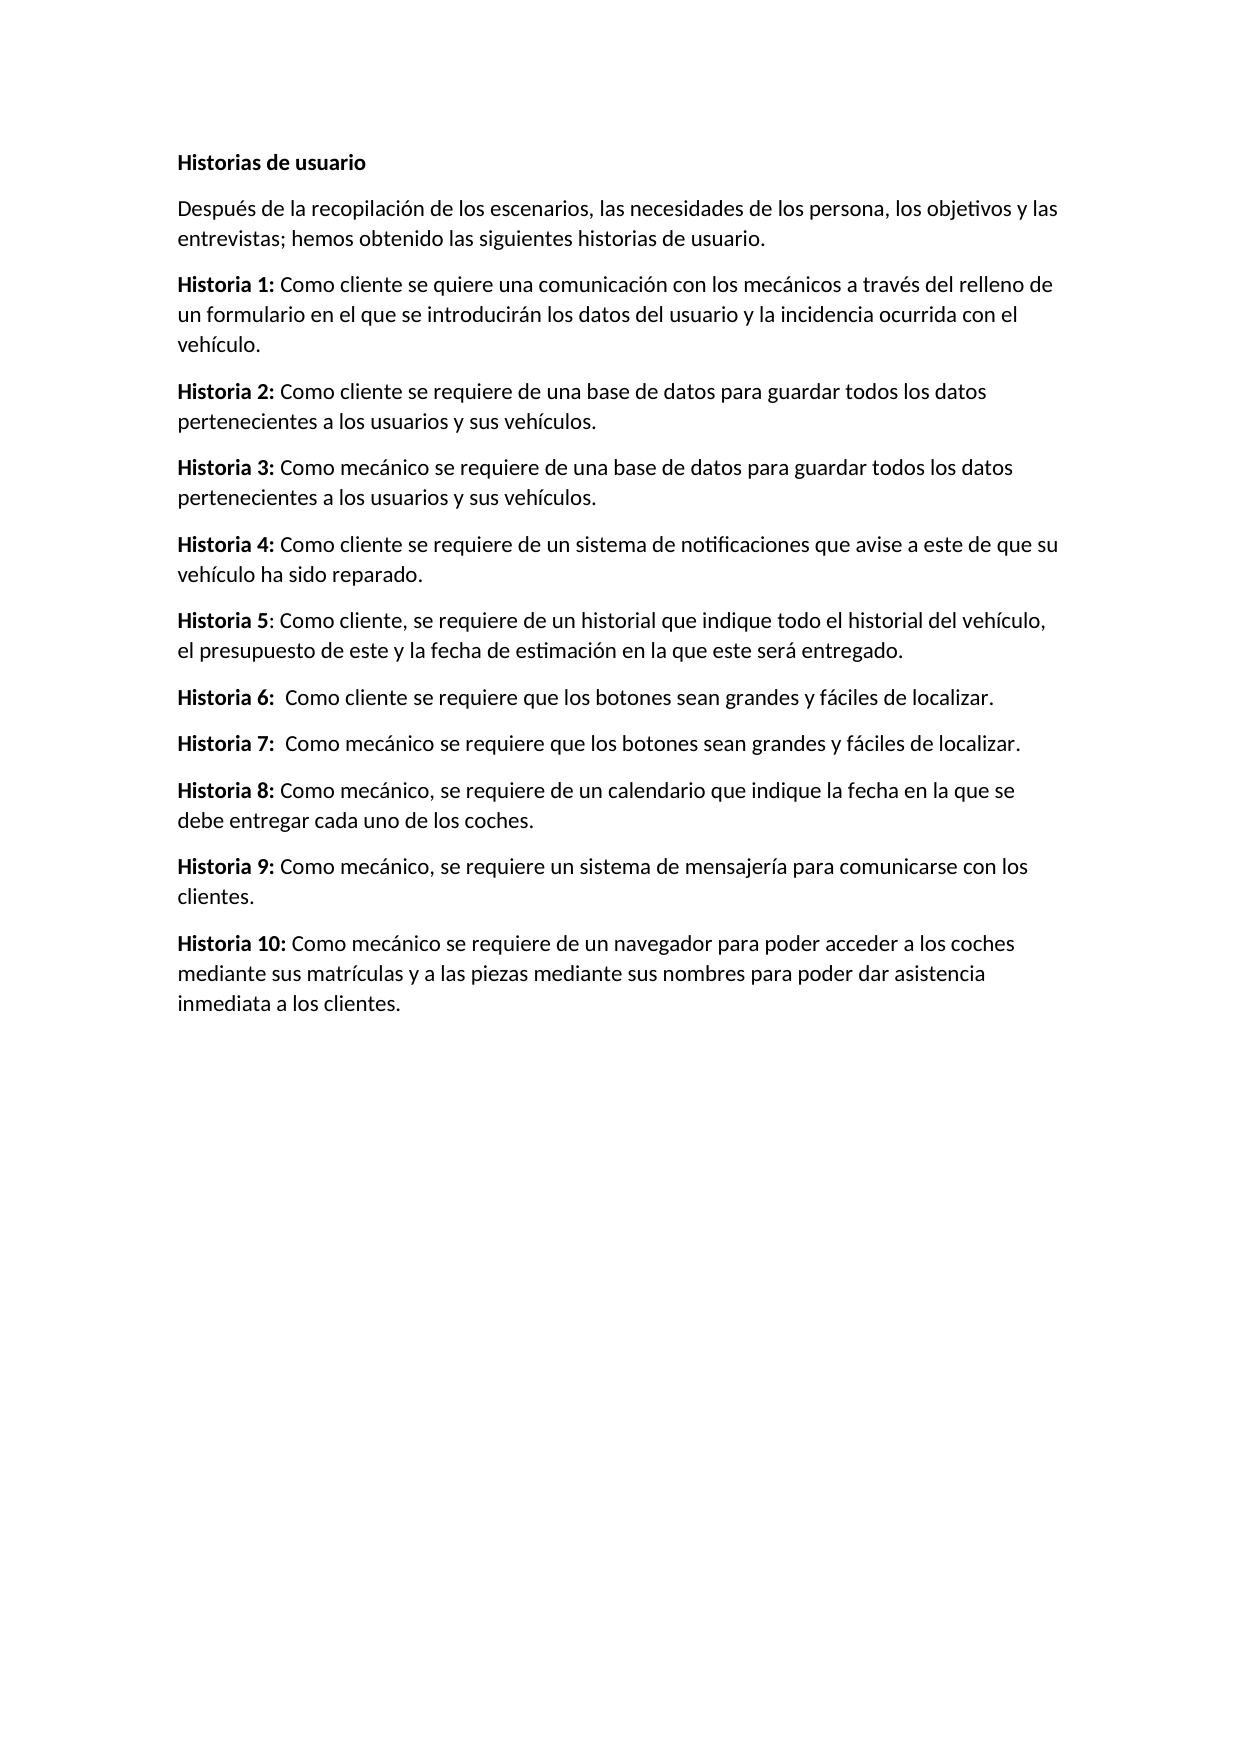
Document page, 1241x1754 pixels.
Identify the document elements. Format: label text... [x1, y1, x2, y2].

text Historia 10: Como mecánico se requiere de un navegador para poder acceder a los coches mediante sus matrículas y a las piezas mediante sus nombres para poder dar asistencia inmediata a los clientes. [177, 929, 1063, 1017]
text Después de la recopilación de los escenarios, las necesidades de los persona, los objetivos y las entrevistas; hemos obtenido las siguientes historias de usuario. [177, 194, 1063, 252]
text Historia 1: Como cliente se quiere una comunicación con los mecánicos a través del relleno de un formulario en el que se introducirán los datos del usuario y la incidencia ocurrida con el vehículo. [177, 271, 1063, 358]
text Historia 9: Como mecánico, se requiere un sistema de mensajería para comunicarse con los clientes. [177, 852, 1063, 910]
text Historia 8: Como mecánico, se requiere de un calendario que indique la fecha en la que se debe entregar cada uno de los coches. [177, 776, 1063, 834]
text Historias de usuario [177, 148, 1063, 176]
text Historia 2: Como cliente se requiere de una base de datos para guardar todos los datos pertenecientes a los usuarios y sus vehículos. [177, 377, 1063, 435]
text Historia 7: Como mecánico se requiere que los botones sean grandes y fáciles de localizar. [177, 729, 1063, 757]
text Historia 4: Como cliente se requiere de un sistema de notificaciones que avise a este de que su vehículo ha sido reparado. [177, 530, 1063, 588]
text Historia 3: Como mecánico se requiere de una base de datos para guardar todos los datos pertenecientes a los usuarios y sus vehículos. [177, 453, 1063, 511]
text Historia 6: Como cliente se requiere que los botones sean grandes y fáciles de localizar. [177, 683, 1063, 711]
text Historia 5: Como cliente, se requiere de un historial que indique todo el historial del vehículo, el presupuesto de este y la fecha de estimación en la que este será entregado. [177, 606, 1063, 664]
